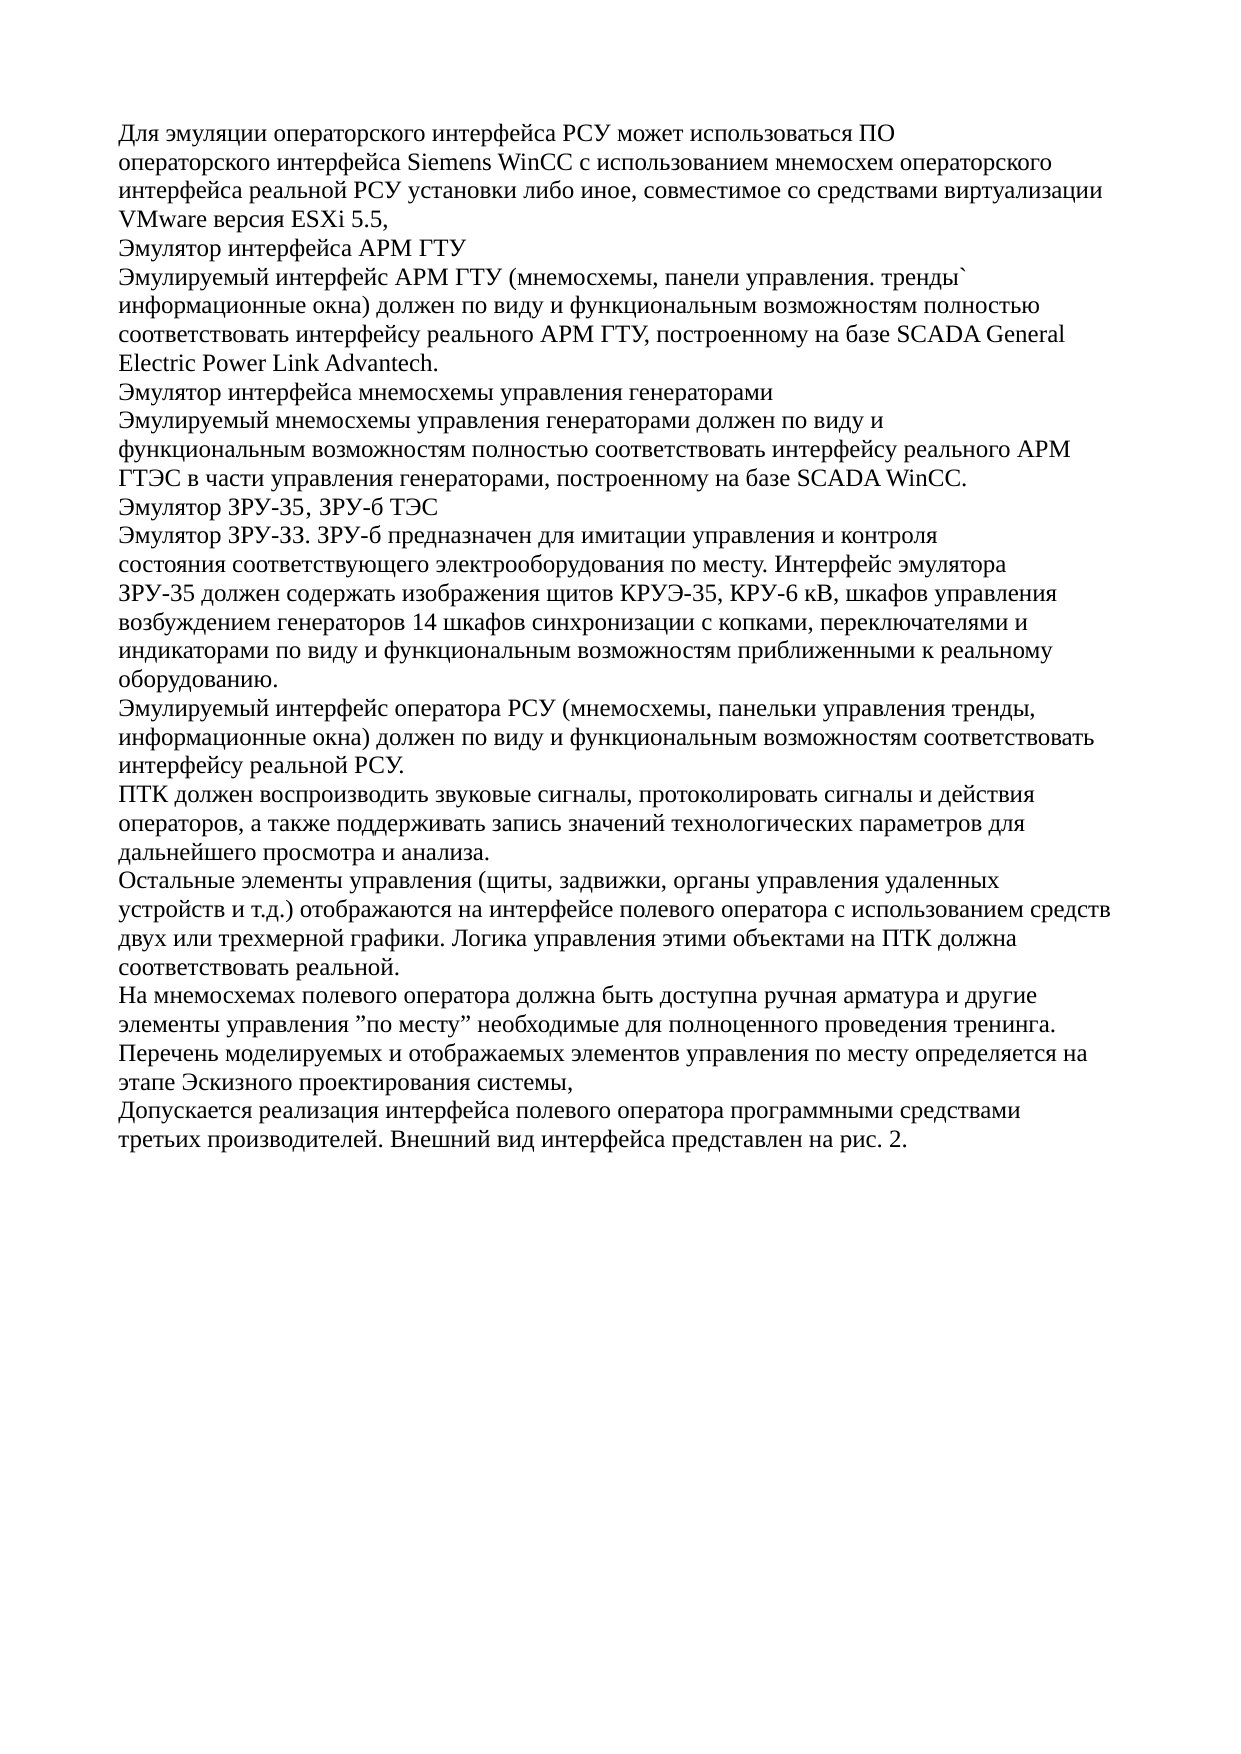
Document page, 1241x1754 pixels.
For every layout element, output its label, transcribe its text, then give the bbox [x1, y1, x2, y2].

text информационные окна) должен по виду и функциональным возможностям соответствовать [118, 722, 1122, 751]
text возбуждением генераторов 14 шкафов синхронизации с копками, переключателями и [118, 607, 1122, 636]
text Эмулятор интерфейса мнемосхемы управления генераторами [118, 377, 1122, 406]
text Перечень моделируемых и отображаемых элементов управления по месту определяется на [118, 1038, 1122, 1067]
text ГТЭС в части управления генераторами, построенному на базе SCADA WinCC. [118, 463, 1122, 492]
text Эмулируемый интерфейс АРМ ГТУ (мнемосхемы, панели управления. тренды` [118, 262, 1122, 291]
text этапе Эскизного проектирования системы, [118, 1067, 1122, 1096]
text Остальные элементы управления (щиты, задвижки, органы управления удаленных [118, 866, 1122, 894]
text ЗРУ-35 должен содержать изображения щитов КРУЭ-35, КРУ-6 кВ, шкафов управления [118, 578, 1122, 607]
text элементы управления ”по месту” необходимые для полноценного проведения тренинга. [118, 1009, 1122, 1038]
text Допускается реализация интерфейса полевого оператора программными средствами [118, 1096, 1122, 1124]
text Эмулятор ЗРУ-ЗЗ. ЗРУ-б предназначен для имитации управления и контроля [118, 521, 1122, 549]
text информационные окна) должен по виду и функциональным возможностям полностью [118, 291, 1122, 319]
text Эмулируемый мнемосхемы управления генераторами должен по виду и [118, 406, 1122, 434]
text интерфейсу реальной РСУ. [118, 751, 1122, 779]
text оборудованию. [118, 664, 1122, 693]
text устройств и т.д.) отображаются на интерфейсе полевого оператора с использованием средств [118, 894, 1122, 923]
text Эмулятор интерфейса АРМ ГТУ [118, 233, 1122, 262]
text соответствовать реальной. [118, 952, 1122, 981]
text ПТК должен воспроизводить звуковые сигналы, протоколировать сигналы и действия [118, 779, 1122, 808]
text функциональным возможностям полностью соответствовать интерфейсу реального АРМ [118, 434, 1122, 463]
text операторов, а также поддерживать запись значений технологических параметров для дальнейшего просмотра и анализа. [118, 808, 1122, 866]
text состояния соответствующего электрооборудования по месту. Интерфейс эмулятора [118, 549, 1122, 578]
text Для эмуляции операторского интерфейса РСУ может использоваться ПО [118, 118, 1122, 147]
text двух или трехмерной графики. Логика управления этими объектами на ПТК должна [118, 923, 1122, 952]
text соответствовать интерфейсу реального АРМ ГТУ, построенному на базе SCADA General [118, 319, 1122, 348]
text операторского интерфейса Siemens WinCC с использованием мнемосхем операторского [118, 147, 1122, 176]
text индикаторами по виду и функциональным возможностям приближенными к реальному [118, 636, 1122, 664]
text Эмулятор ЗРУ-35‚ ЗРУ-б ТЭС [118, 492, 1122, 521]
text третьих производителей. Внешний вид интерфейса представлен на рис. 2. [118, 1124, 1122, 1153]
text Эмулируемый интерфейс оператора РСУ (мнемосхемы, панельки управления тренды, [118, 693, 1122, 722]
text интерфейса реальной РСУ установки либо иное, совместимое со средствами виртуализации [118, 176, 1122, 204]
text Electric Power Link Advantech. [118, 348, 1122, 377]
text На мнемосхемах полевого оператора должна быть доступна ручная арматура и другие [118, 981, 1122, 1009]
text VMware версия ESXi 5.5, [118, 204, 1122, 233]
